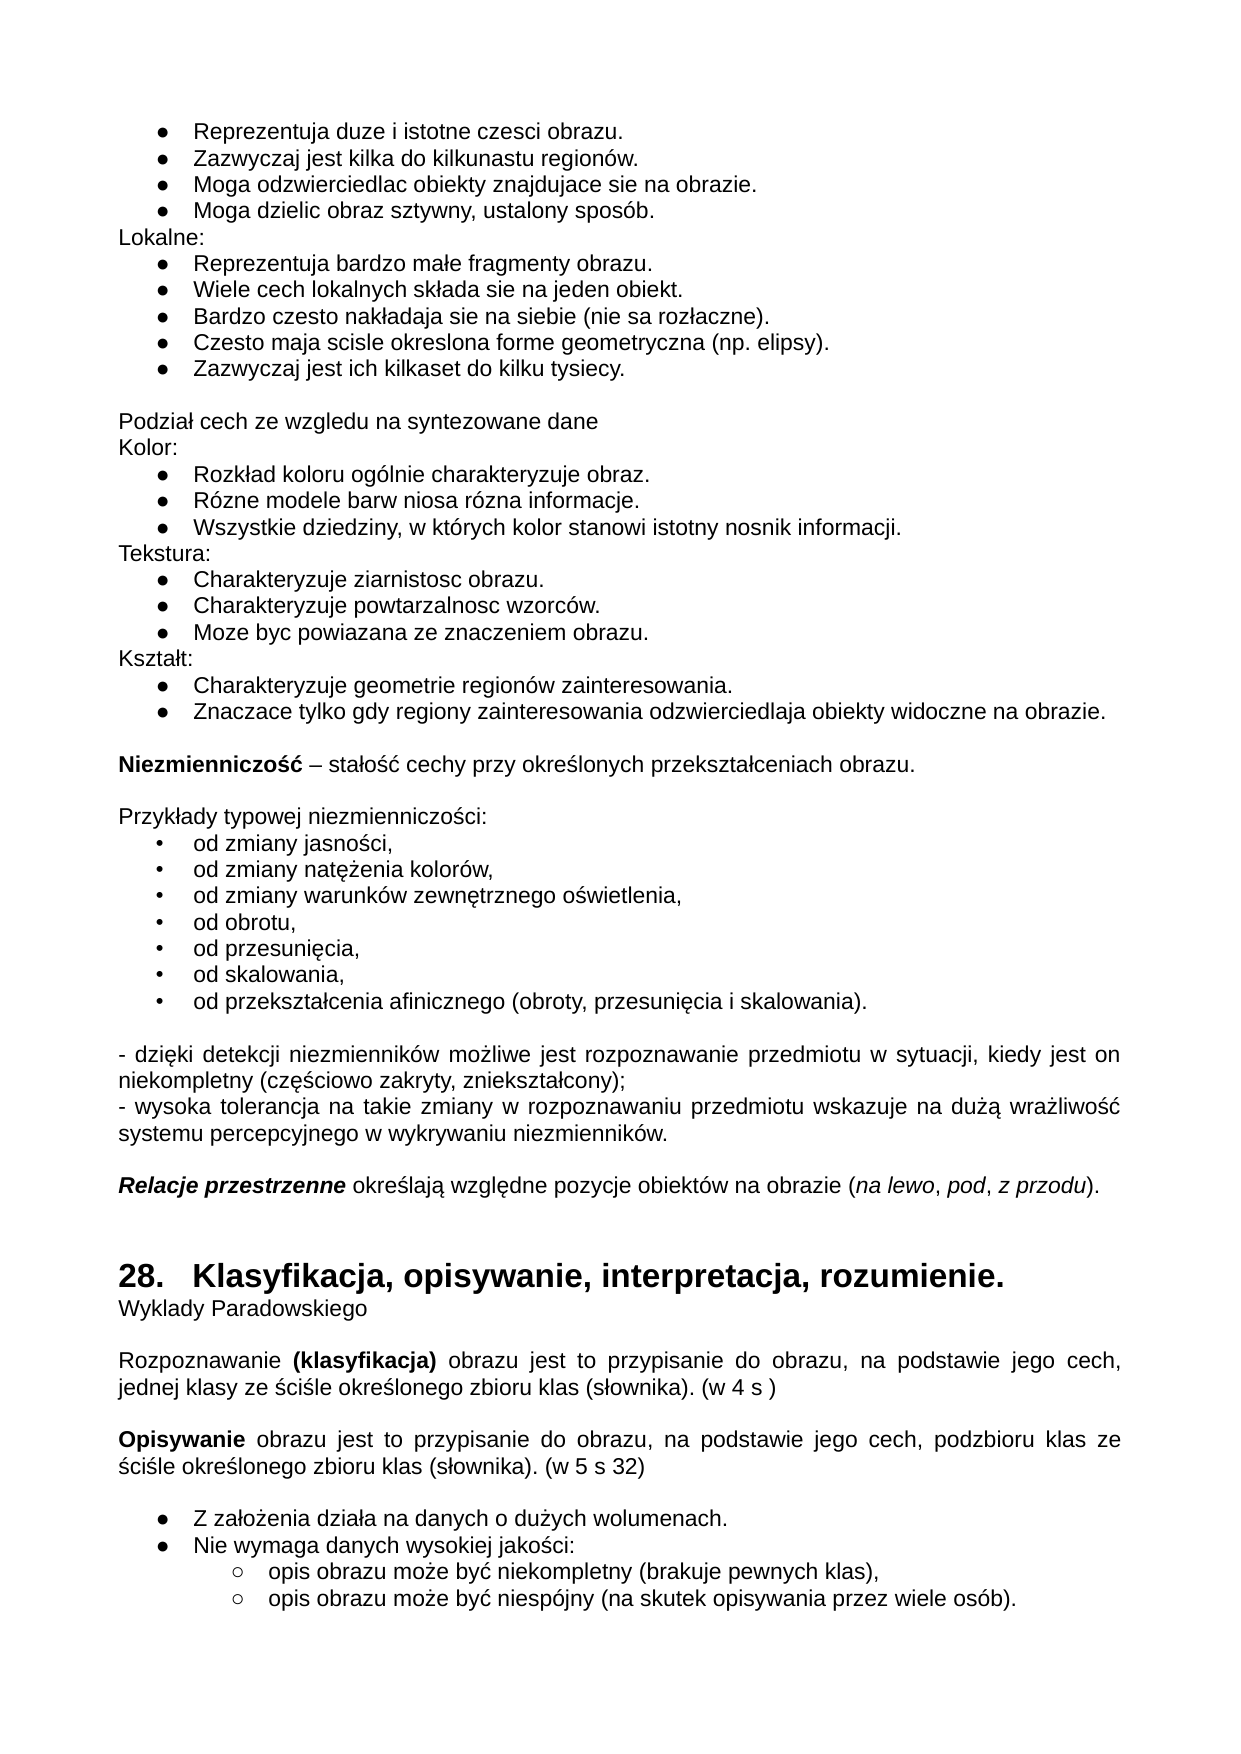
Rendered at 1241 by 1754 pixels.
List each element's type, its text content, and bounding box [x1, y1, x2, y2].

list Moze byc powiazana ze znaczeniem obrazu. [156, 619, 1122, 645]
list Wszystkie dziedziny, w których kolor stanowi istotny nosnik informacji. [156, 513, 1122, 540]
list Wiele cech lokalnych składa sie na jeden obiekt. [156, 276, 1122, 303]
list Rozkład koloru ogólnie charakteryzuje obraz. [156, 461, 1122, 487]
text Relacje przestrzenne określają względne pozycje obiektów na obrazie (na lewo, pod, z przodu). [118, 1172, 1122, 1199]
list Z założenia działa na danych o dużych wolumenach. [156, 1505, 1122, 1532]
text - wysoka tolerancja na takie zmiany w rozpoznawaniu przedmiotu wskazuje na dużą wrażliwość systemu percepcyjnego w wykrywaniu niezmienników. [118, 1093, 1122, 1146]
list Moga dzielic obraz sztywny, ustalony sposób. [156, 197, 1122, 223]
list od obrotu, [156, 909, 1122, 935]
list Zazwyczaj jest ich kilkaset do kilku tysiecy. [156, 355, 1122, 382]
text Podział cech ze wzgledu na syntezowane dane [118, 408, 1122, 434]
list opis obrazu może być niespójny (na skutek opisywania przez wiele osób). [231, 1584, 1122, 1611]
list Moga odzwierciedlac obiekty znajdujace sie na obrazie. [156, 171, 1122, 197]
list Rózne modele barw niosa rózna informacje. [156, 487, 1122, 513]
text Lokalne: [118, 223, 1122, 250]
list od zmiany jasności, [156, 830, 1122, 856]
list opis obrazu może być niekompletny (brakuje pewnych klas), [231, 1558, 1122, 1584]
list Nie wymaga danych wysokiej jakości: [156, 1532, 1122, 1558]
list Reprezentuja duze i istotne czesci obrazu. [156, 118, 1122, 144]
list Znaczace tylko gdy regiony zainteresowania odzwierciedlaja obiekty widoczne na obrazie. [156, 698, 1122, 724]
text Kolor: [118, 434, 1122, 461]
list Charakteryzuje powtarzalnosc wzorców. [156, 592, 1122, 619]
text Opisywanie obrazu jest to przypisanie do obrazu, na podstawie jego cech, podzbioru klas ze ściśle określonego zbioru klas (słownika). (w 5 s 32) [118, 1426, 1122, 1479]
list Zazwyczaj jest kilka do kilkunastu regionów. [156, 144, 1122, 171]
text Przykłady typowej niezmienniczości: [118, 803, 1122, 830]
list Charakteryzuje geometrie regionów zainteresowania. [156, 672, 1122, 698]
text 28. Klasyfikacja, opisywanie, interpretacja, rozumienie. [118, 1256, 1122, 1294]
list od zmiany warunków zewnętrznego oświetlenia, [156, 882, 1122, 909]
text Niezmienniczość – stałość cechy przy określonych przekształceniach obrazu. [118, 751, 1122, 777]
list Czesto maja scisle okreslona forme geometryczna (np. elipsy). [156, 329, 1122, 355]
list od zmiany natężenia kolorów, [156, 856, 1122, 882]
list od przesunięcia, [156, 935, 1122, 961]
text Wyklady Paradowskiego [118, 1294, 1122, 1321]
list od przekształcenia afinicznego (obroty, przesunięcia i skalowania). [156, 988, 1122, 1014]
text - dzięki detekcji niezmienników możliwe jest rozpoznawanie przedmiotu w sytuacji, kiedy jest on niekompletny (częściowo zakryty, zniekształcony); [118, 1041, 1122, 1093]
list Bardzo czesto nakładaja sie na siebie (nie sa rozłaczne). [156, 303, 1122, 329]
list Charakteryzuje ziarnistosc obrazu. [156, 566, 1122, 592]
text Rozpoznawanie (klasyfikacja) obrazu jest to przypisanie do obrazu, na podstawie jego cech, jednej klasy ze ściśle określonego zbioru klas (słownika). (w 4 s ) [118, 1347, 1122, 1400]
text Tekstura: [118, 540, 1122, 566]
list od skalowania, [156, 961, 1122, 988]
text Kształt: [118, 645, 1122, 672]
list Reprezentuja bardzo małe fragmenty obrazu. [156, 250, 1122, 276]
